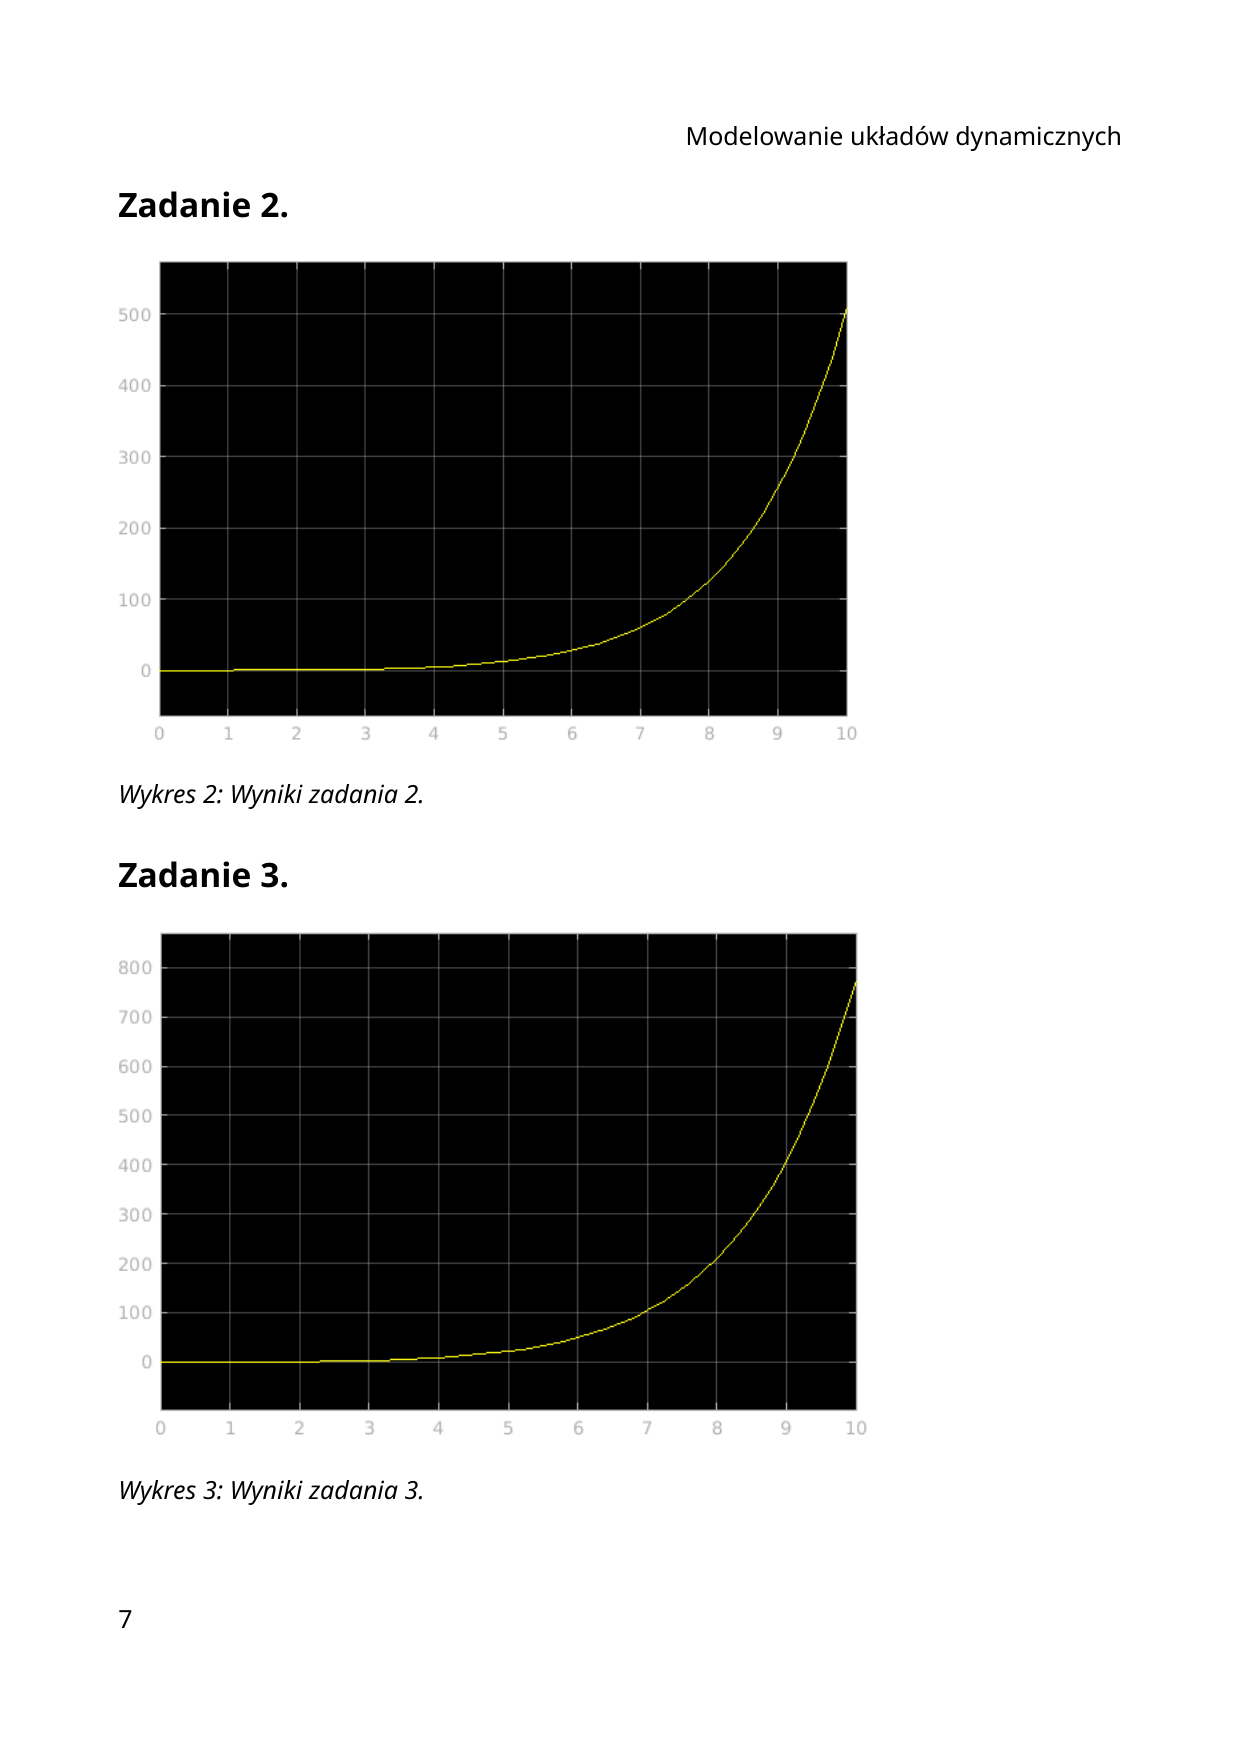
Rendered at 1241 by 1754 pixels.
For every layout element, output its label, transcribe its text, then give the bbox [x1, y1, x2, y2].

text Wykres 3: Wyniki zadania 3. [118, 1473, 873, 1507]
text Wykres 2: Wyniki zadania 2. [118, 777, 864, 811]
subtitle Zadanie 3. [118, 852, 1122, 897]
picture [118, 252, 864, 777]
subtitle Zadanie 2. [118, 182, 1122, 227]
picture [118, 922, 874, 1473]
